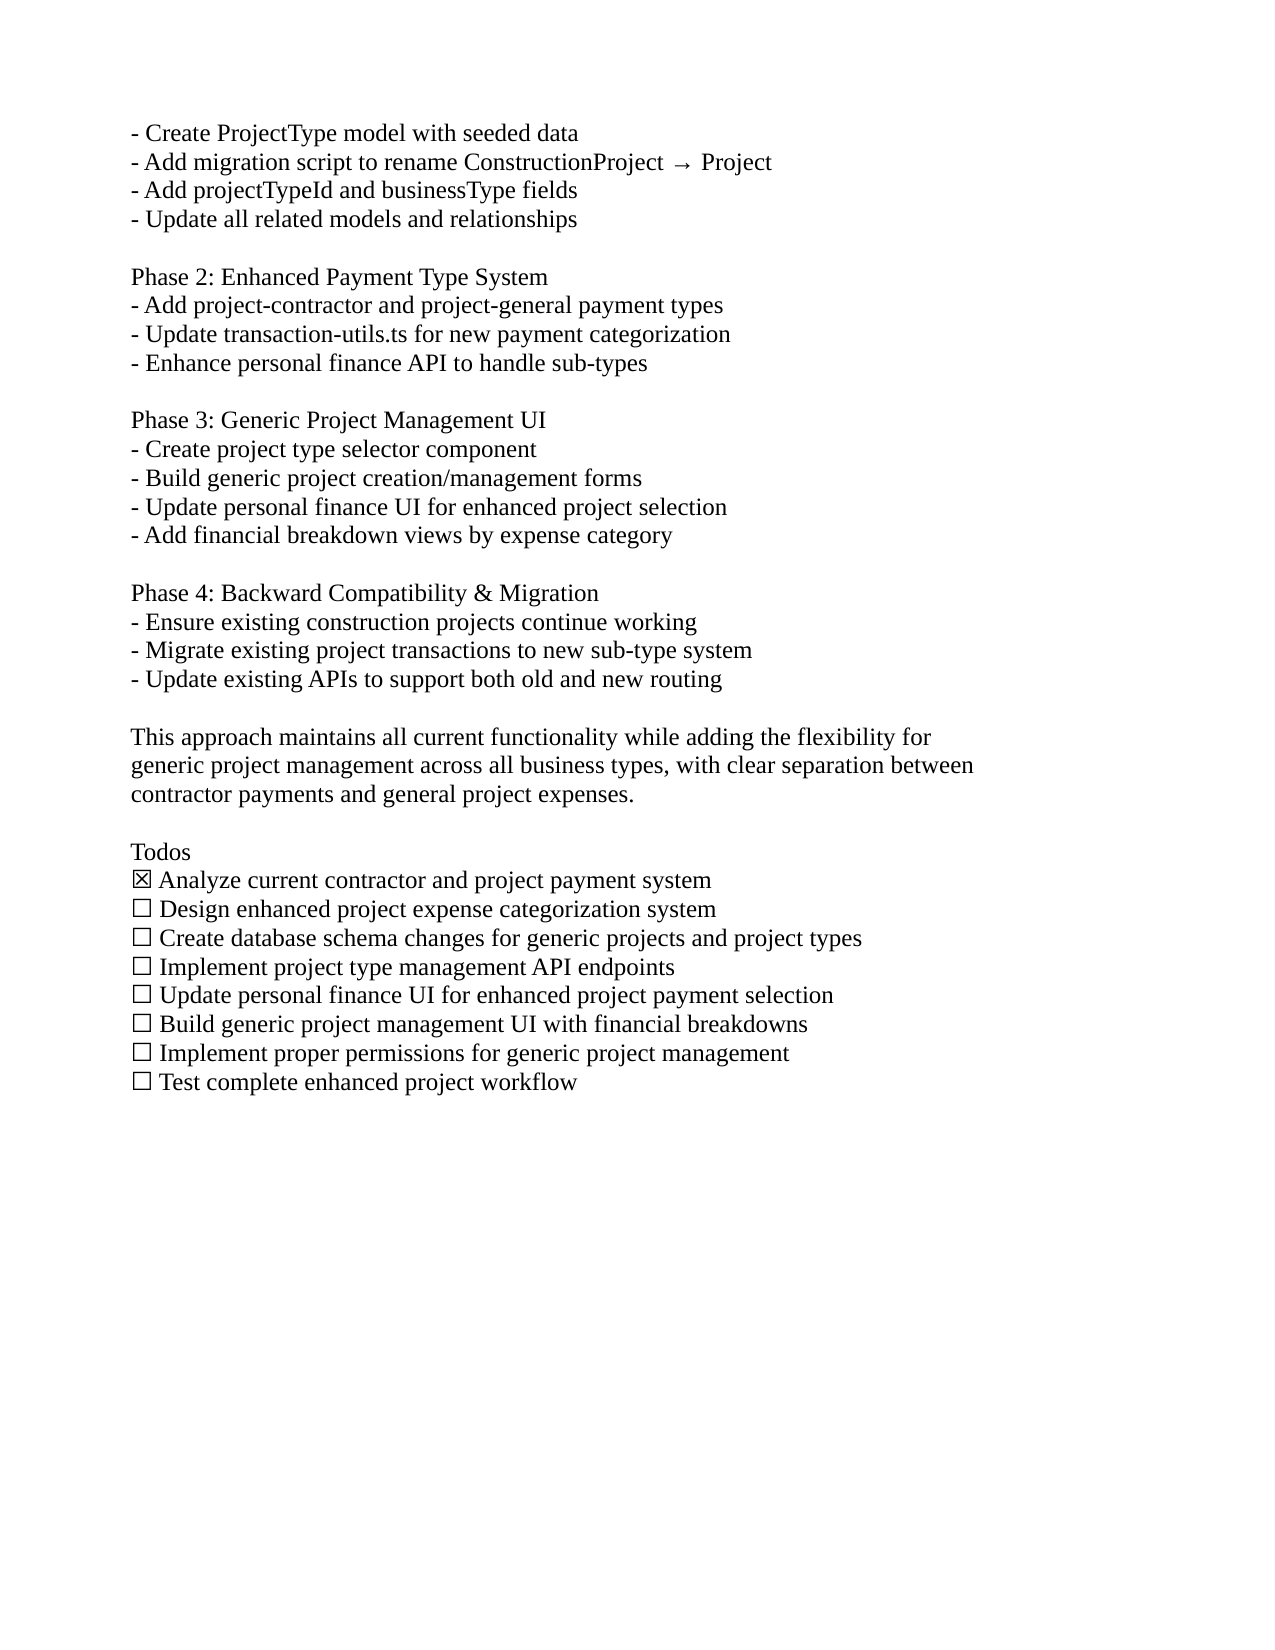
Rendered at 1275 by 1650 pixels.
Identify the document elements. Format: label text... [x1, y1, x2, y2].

text - Update all related models and relationships [118, 204, 1157, 233]
text - Update transaction-utils.ts for new payment categorization [118, 319, 1157, 348]
text ☐ Update personal finance UI for enhanced project payment selection [118, 981, 1157, 1009]
text - Create project type selector component [118, 434, 1157, 463]
text This approach maintains all current functionality while adding the flexibility for [118, 722, 1157, 751]
text - Build generic project creation/management forms [118, 463, 1157, 492]
text Phase 3: Generic Project Management UI [118, 406, 1157, 434]
text - Migrate existing project transactions to new sub-type system [118, 636, 1157, 664]
text ☒ Analyze current contractor and project payment system [118, 866, 1157, 894]
text ☐ Create database schema changes for generic projects and project types [118, 923, 1157, 952]
text ☐ Implement project type management API endpoints [118, 952, 1157, 981]
text - Create ProjectType model with seeded data [118, 118, 1157, 147]
text Todos [118, 837, 1157, 866]
text ☐ Implement proper permissions for generic project management [118, 1038, 1157, 1067]
text Phase 2: Enhanced Payment Type System [118, 262, 1157, 291]
text - Update personal finance UI for enhanced project selection [118, 492, 1157, 521]
text - Enhance personal finance API to handle sub-types [118, 348, 1157, 377]
text - Add migration script to rename ConstructionProject → Project [118, 147, 1157, 176]
text ☐ Build generic project management UI with financial breakdowns [118, 1009, 1157, 1038]
text - Update existing APIs to support both old and new routing [118, 664, 1157, 693]
text - Add project-contractor and project-general payment types [118, 291, 1157, 319]
text generic project management across all business types, with clear separation between [118, 751, 1157, 779]
text ☐ Test complete enhanced project workflow [118, 1067, 1157, 1096]
text - Add projectTypeId and businessType fields [118, 176, 1157, 204]
text - Ensure existing construction projects continue working [118, 607, 1157, 636]
text Phase 4: Backward Compatibility & Migration [118, 578, 1157, 607]
text contractor payments and general project expenses. [118, 779, 1157, 808]
text - Add financial breakdown views by expense category [118, 521, 1157, 549]
text ☐ Design enhanced project expense categorization system [118, 894, 1157, 923]
